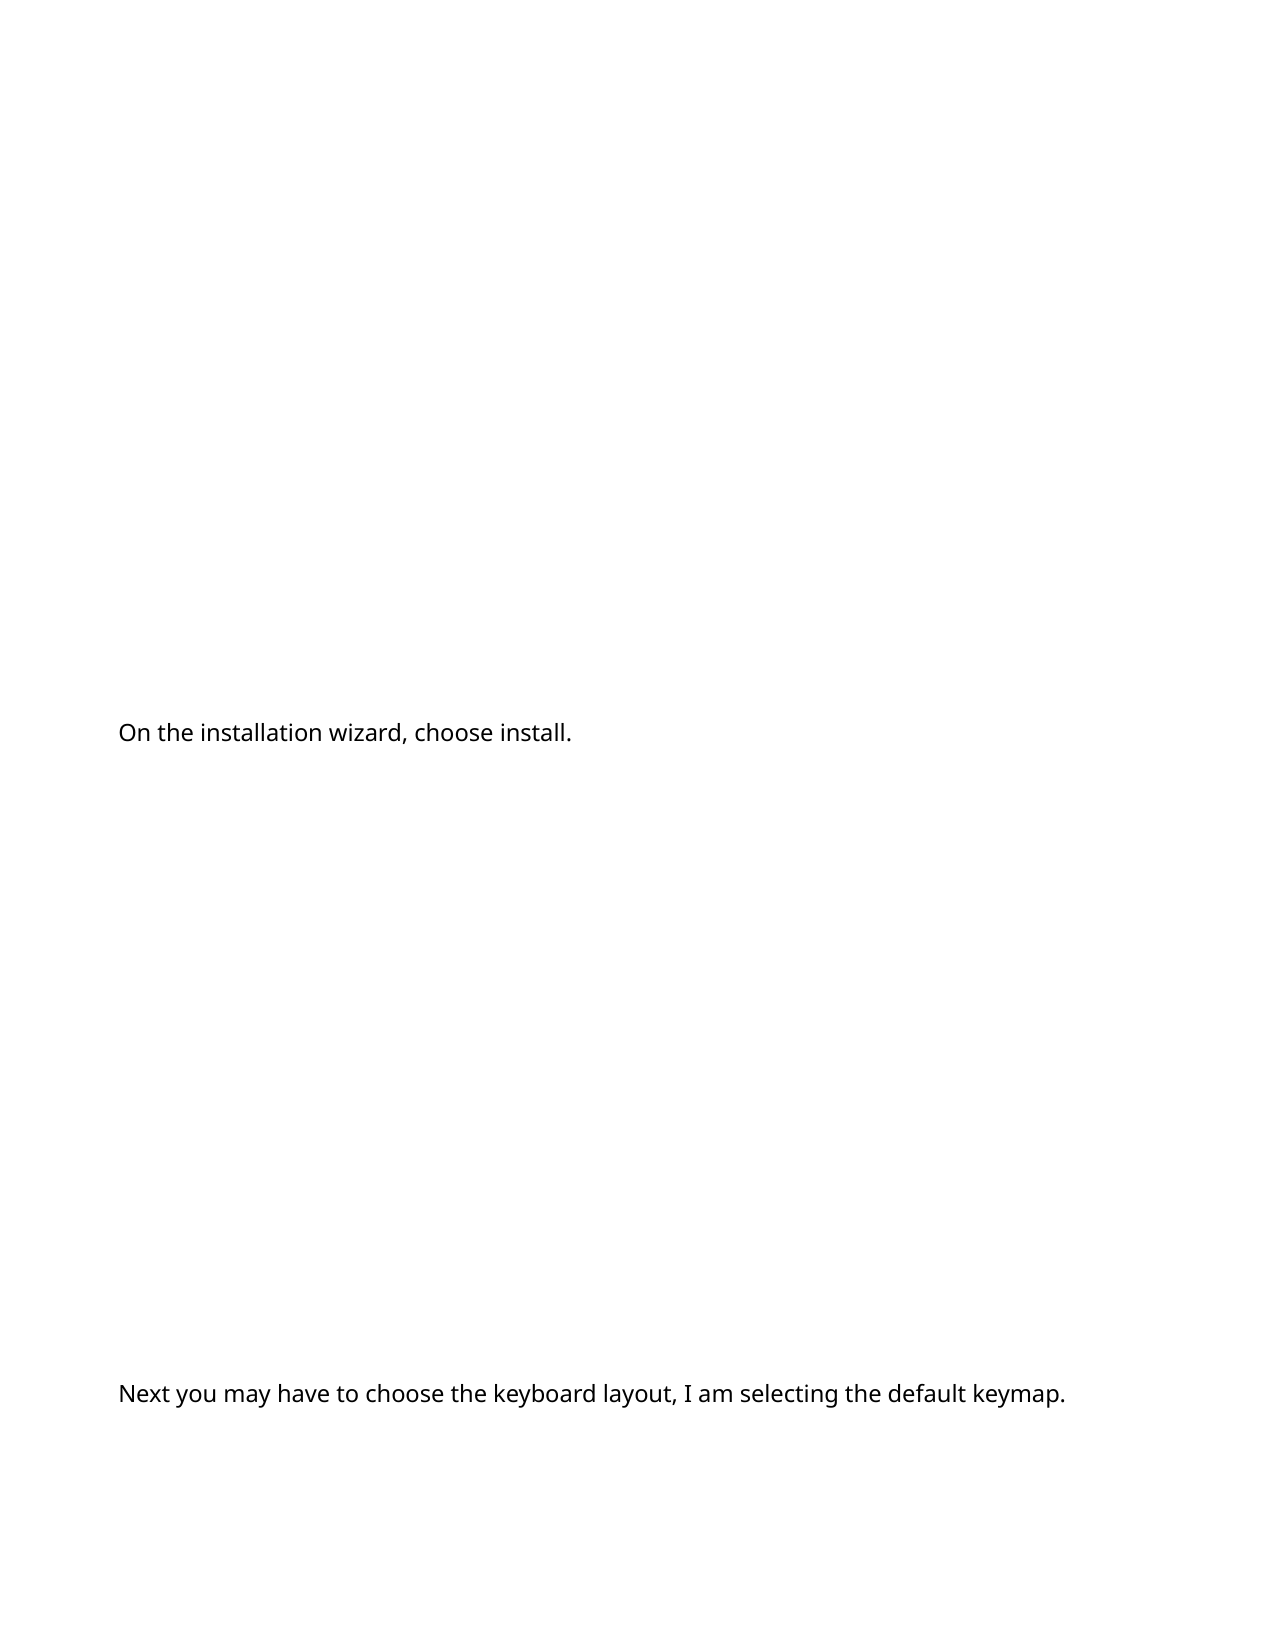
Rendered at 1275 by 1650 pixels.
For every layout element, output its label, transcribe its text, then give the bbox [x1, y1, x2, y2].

text On the installation wizard, choose install. [118, 716, 1157, 748]
text Next you may have to choose the keyboard layout, I am selecting the default keymap. [118, 1377, 1157, 1409]
